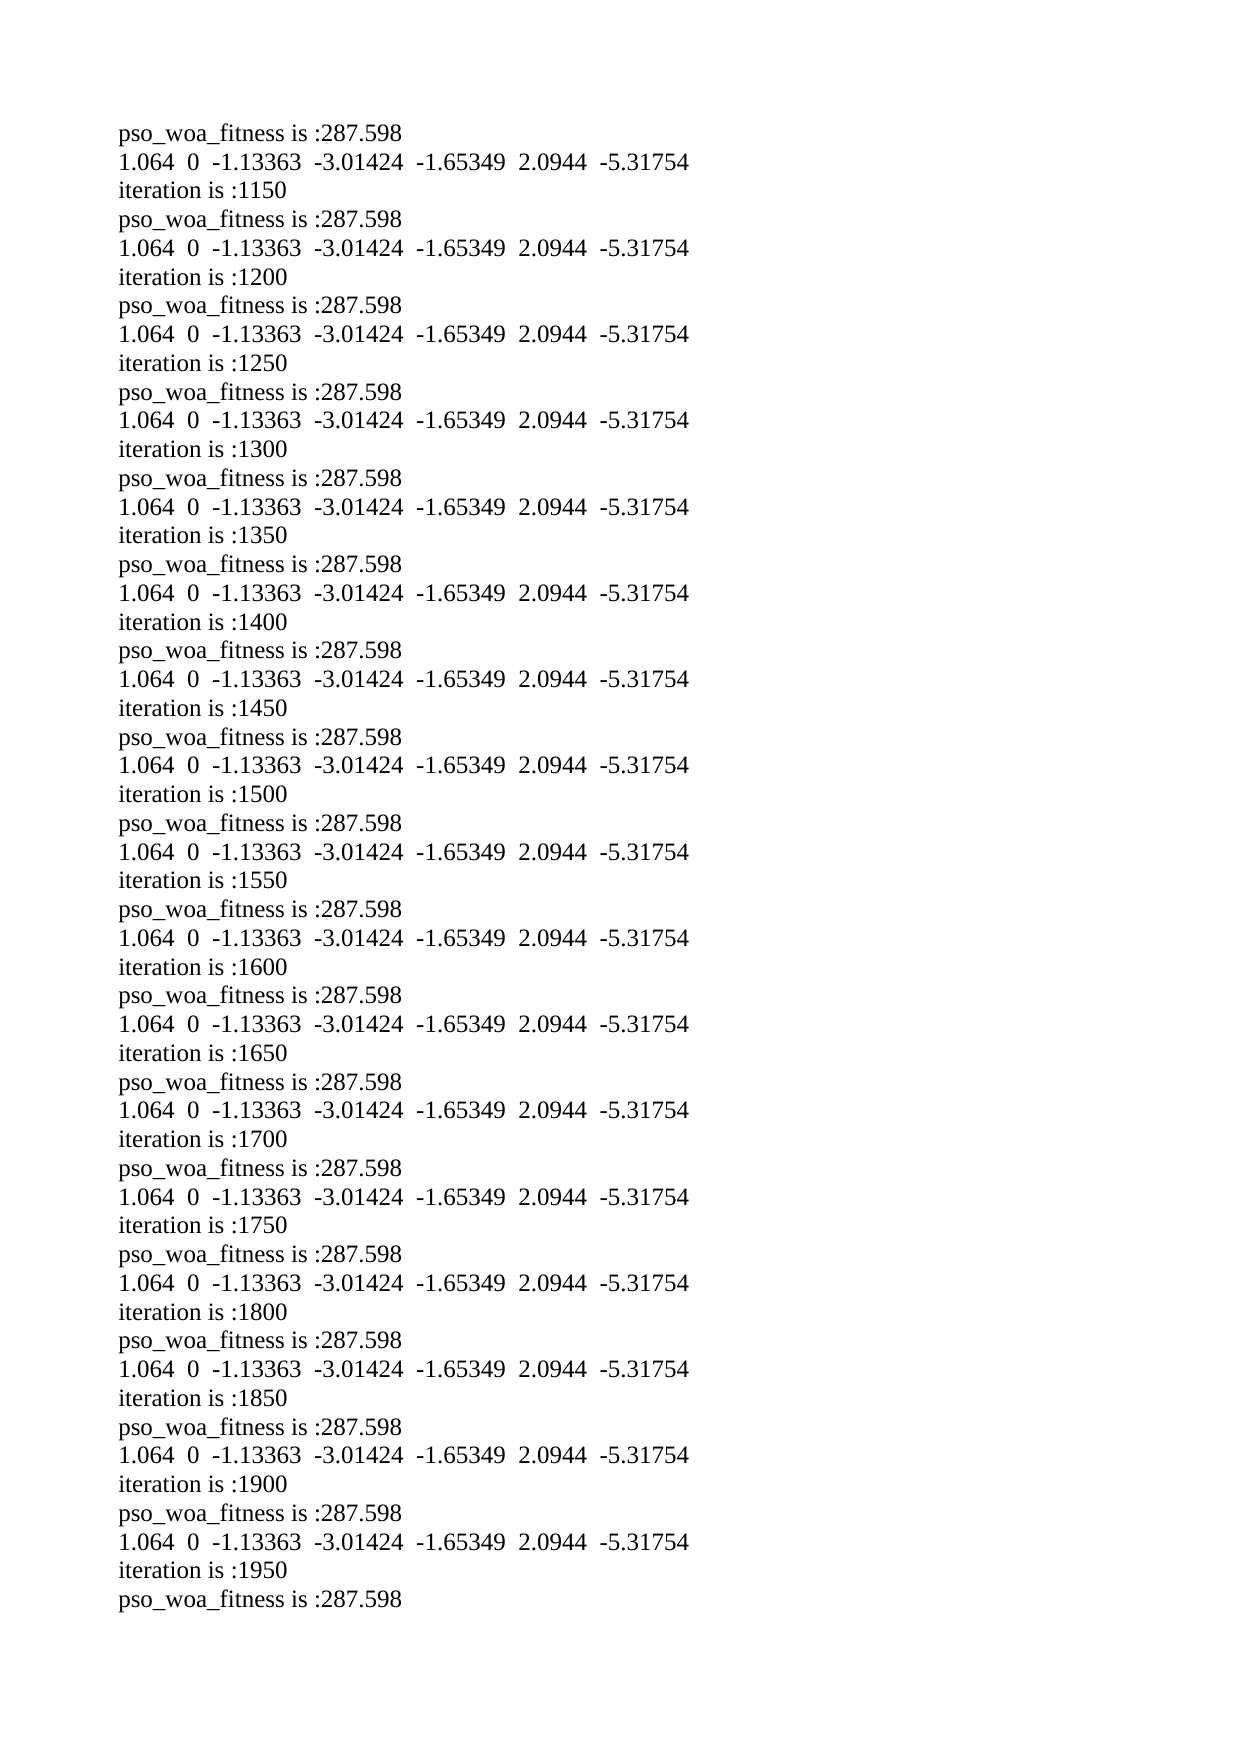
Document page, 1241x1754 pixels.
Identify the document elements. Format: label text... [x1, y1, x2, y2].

text 1.064 0 -1.13363 -3.01424 -1.65349 2.0944 -5.31754 [118, 147, 1122, 176]
text 1.064 0 -1.13363 -3.01424 -1.65349 2.0944 -5.31754 [118, 578, 1122, 607]
text pso_woa_fitness is :287.598 [118, 204, 1122, 233]
text pso_woa_fitness is :287.598 [118, 1153, 1122, 1182]
text iteration is :1500 [118, 779, 1122, 808]
text pso_woa_fitness is :287.598 [118, 549, 1122, 578]
text pso_woa_fitness is :287.598 [118, 118, 1122, 147]
text pso_woa_fitness is :287.598 [118, 981, 1122, 1009]
text iteration is :1150 [118, 176, 1122, 204]
text pso_woa_fitness is :287.598 [118, 1067, 1122, 1096]
text iteration is :1350 [118, 521, 1122, 549]
text 1.064 0 -1.13363 -3.01424 -1.65349 2.0944 -5.31754 [118, 319, 1122, 348]
text iteration is :1800 [118, 1297, 1122, 1326]
text 1.064 0 -1.13363 -3.01424 -1.65349 2.0944 -5.31754 [118, 923, 1122, 952]
text iteration is :1750 [118, 1211, 1122, 1239]
text iteration is :1650 [118, 1038, 1122, 1067]
text iteration is :1400 [118, 607, 1122, 636]
text 1.064 0 -1.13363 -3.01424 -1.65349 2.0944 -5.31754 [118, 1096, 1122, 1124]
text pso_woa_fitness is :287.598 [118, 1239, 1122, 1268]
text pso_woa_fitness is :287.598 [118, 1498, 1122, 1527]
text iteration is :1550 [118, 866, 1122, 894]
text 1.064 0 -1.13363 -3.01424 -1.65349 2.0944 -5.31754 [118, 1441, 1122, 1469]
text iteration is :1950 [118, 1556, 1122, 1584]
text iteration is :1850 [118, 1383, 1122, 1412]
text 1.064 0 -1.13363 -3.01424 -1.65349 2.0944 -5.31754 [118, 1182, 1122, 1211]
text 1.064 0 -1.13363 -3.01424 -1.65349 2.0944 -5.31754 [118, 664, 1122, 693]
text pso_woa_fitness is :287.598 [118, 894, 1122, 923]
text 1.064 0 -1.13363 -3.01424 -1.65349 2.0944 -5.31754 [118, 837, 1122, 866]
text 1.064 0 -1.13363 -3.01424 -1.65349 2.0944 -5.31754 [118, 406, 1122, 434]
text iteration is :1600 [118, 952, 1122, 981]
text 1.064 0 -1.13363 -3.01424 -1.65349 2.0944 -5.31754 [118, 1009, 1122, 1038]
text iteration is :1200 [118, 262, 1122, 291]
text 1.064 0 -1.13363 -3.01424 -1.65349 2.0944 -5.31754 [118, 1354, 1122, 1383]
text iteration is :1300 [118, 434, 1122, 463]
text iteration is :1450 [118, 693, 1122, 722]
text 1.064 0 -1.13363 -3.01424 -1.65349 2.0944 -5.31754 [118, 1527, 1122, 1556]
text pso_woa_fitness is :287.598 [118, 291, 1122, 319]
text iteration is :1250 [118, 348, 1122, 377]
text pso_woa_fitness is :287.598 [118, 463, 1122, 492]
text 1.064 0 -1.13363 -3.01424 -1.65349 2.0944 -5.31754 [118, 751, 1122, 779]
text pso_woa_fitness is :287.598 [118, 808, 1122, 837]
text iteration is :1700 [118, 1124, 1122, 1153]
text pso_woa_fitness is :287.598 [118, 722, 1122, 751]
text pso_woa_fitness is :287.598 [118, 1412, 1122, 1441]
text 1.064 0 -1.13363 -3.01424 -1.65349 2.0944 -5.31754 [118, 1268, 1122, 1297]
text pso_woa_fitness is :287.598 [118, 636, 1122, 664]
text pso_woa_fitness is :287.598 [118, 1584, 1122, 1613]
text iteration is :1900 [118, 1469, 1122, 1498]
text 1.064 0 -1.13363 -3.01424 -1.65349 2.0944 -5.31754 [118, 492, 1122, 521]
text pso_woa_fitness is :287.598 [118, 377, 1122, 406]
text 1.064 0 -1.13363 -3.01424 -1.65349 2.0944 -5.31754 [118, 233, 1122, 262]
text pso_woa_fitness is :287.598 [118, 1326, 1122, 1354]
